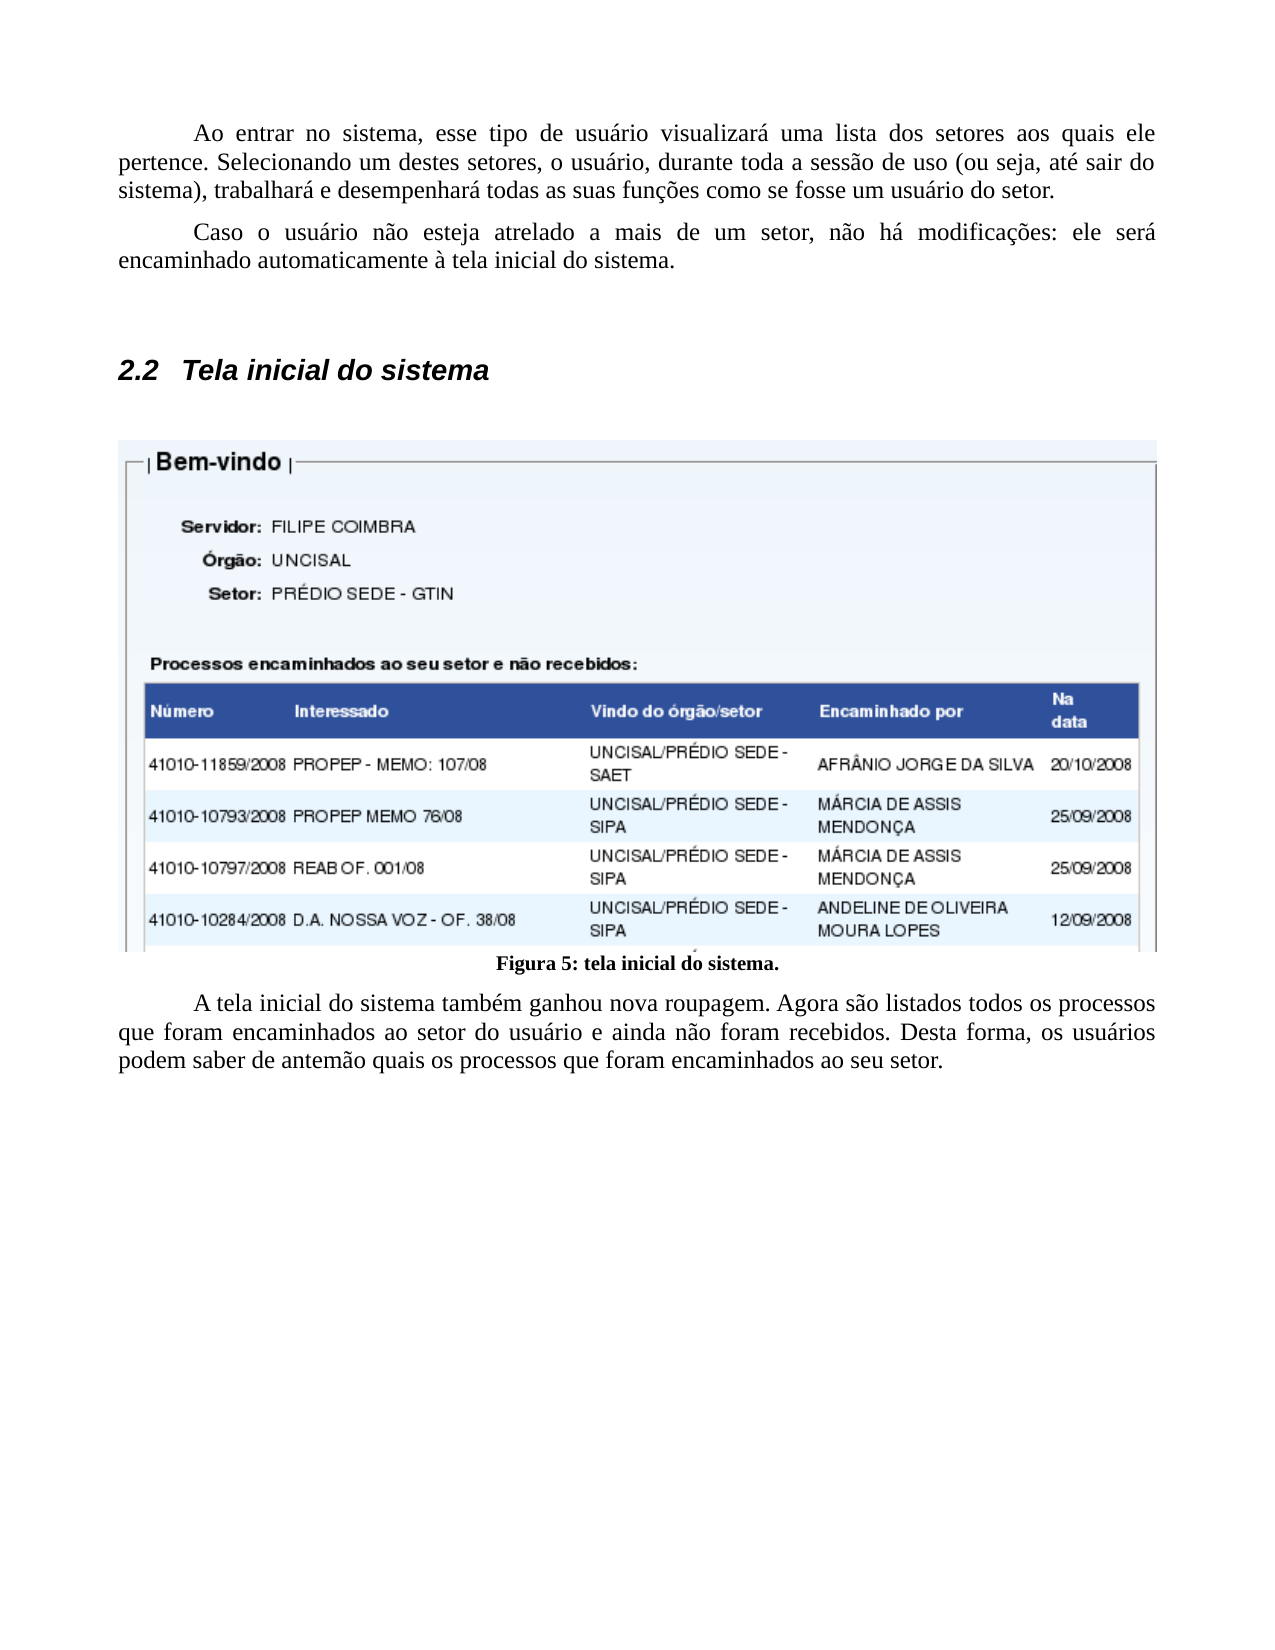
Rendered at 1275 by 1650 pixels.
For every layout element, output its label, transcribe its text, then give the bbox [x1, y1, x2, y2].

text Caso o usuário não esteja atrelado a mais de um setor, não há modificações: ele será encaminhado automaticamente à tela inicial do sistema. [118, 217, 1157, 274]
text A tela inicial do sistema também ganhou nova roupagem. Agora são listados todos os processos que foram encaminhados ao setor do usuário e ainda não foram recebidos. Desta forma, os usuários podem saber de antemão quais os processos que foram encaminhados ao seu setor. [118, 988, 1157, 1074]
subtitle Tela inicial do sistema [118, 353, 1157, 387]
text Ao entrar no sistema, esse tipo de usuário visualizará uma lista dos setores aos quais ele pertence. Selecionando um destes setores, o usuário, durante toda a sessão de uso (ou seja, até sair do sistema), trabalhará e desempenhará todas as suas funções como se fosse um usuário do setor. [118, 118, 1157, 204]
picture [118, 440, 1157, 952]
text Figura 5: tela inicial do sistema. [118, 952, 1157, 975]
